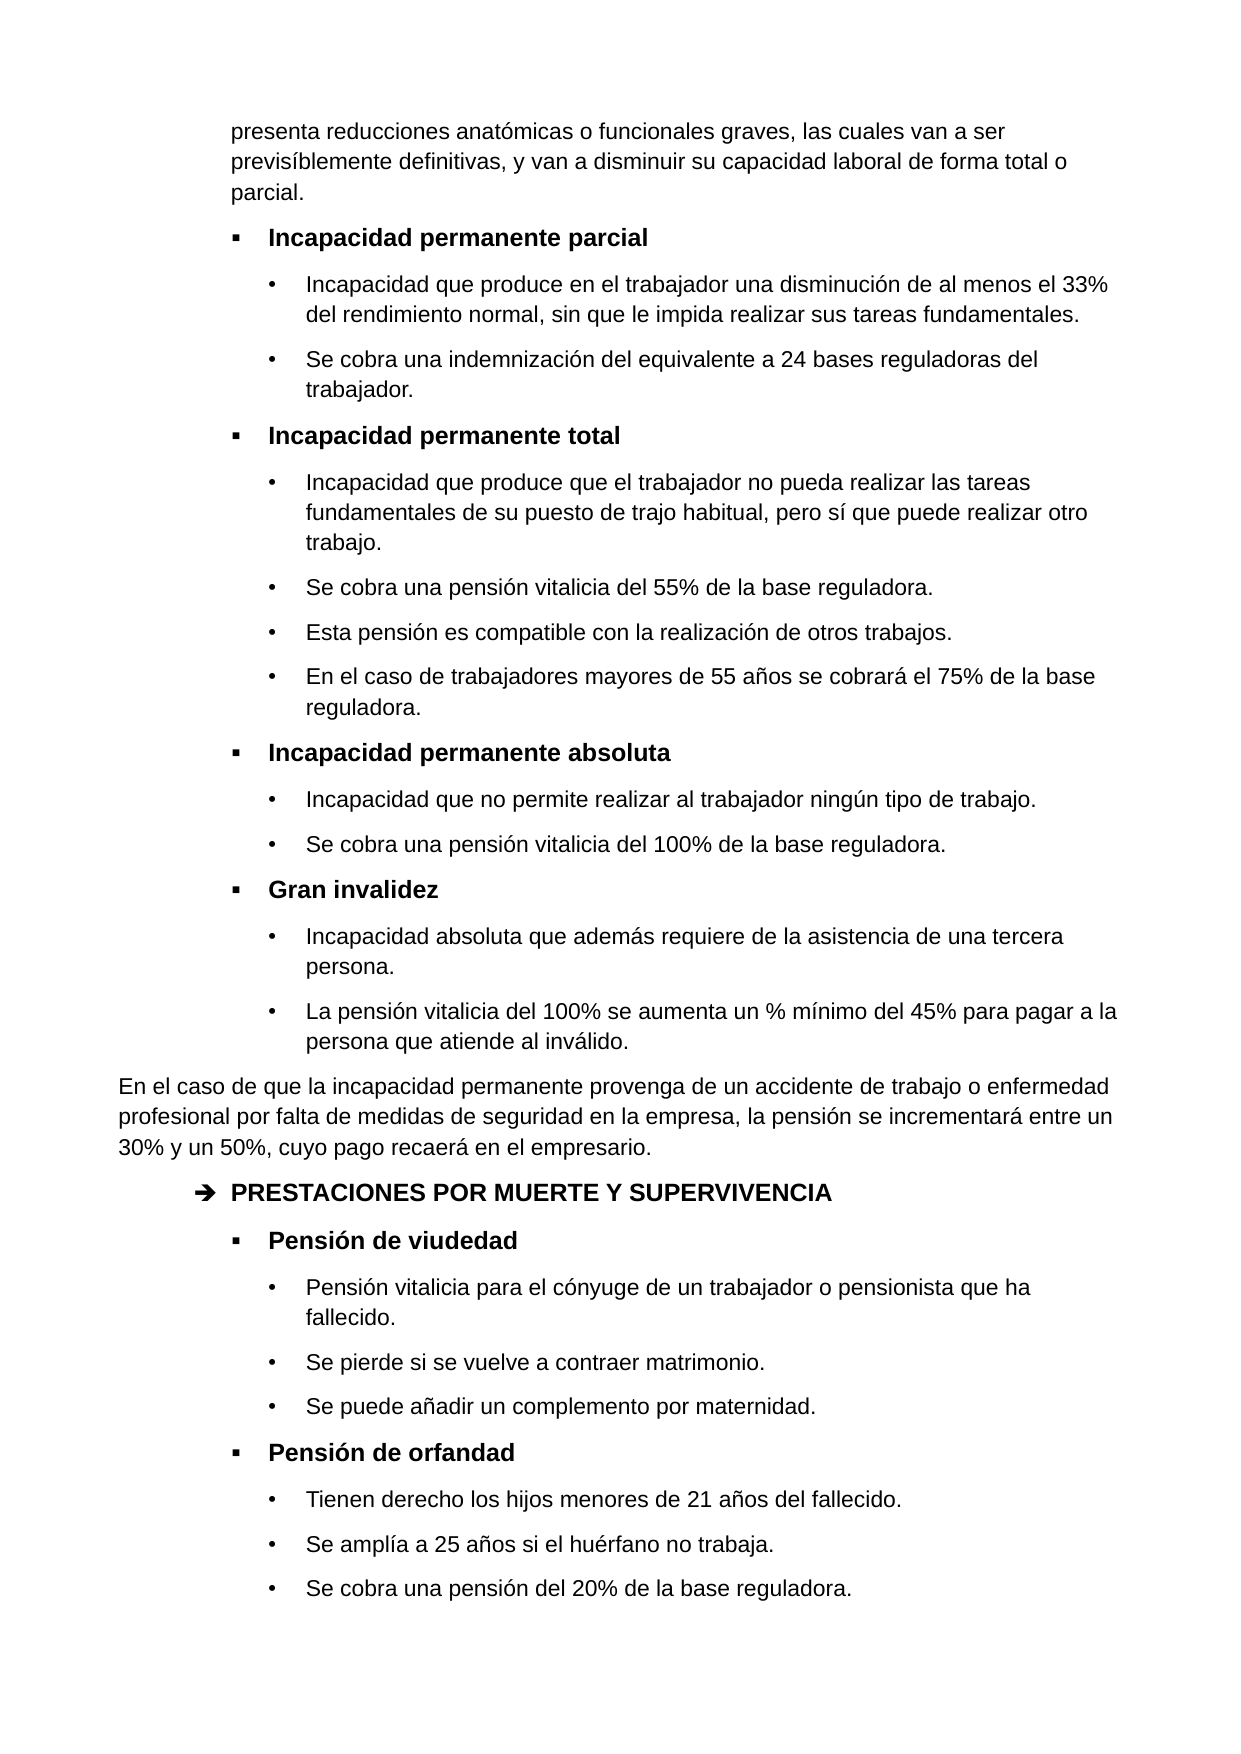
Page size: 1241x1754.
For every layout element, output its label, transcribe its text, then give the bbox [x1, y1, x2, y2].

list Se cobra una pensión vitalicia del 55% de la base reguladora. [268, 574, 1122, 600]
list Incapacidad permanente parcial [231, 223, 1122, 252]
list Se cobra una pensión vitalicia del 100% de la base reguladora. [268, 831, 1122, 857]
list Incapacidad permanente absoluta [231, 738, 1122, 767]
list En el caso de trabajadores mayores de 55 años se cobrará el 75% de la base reguladora. [268, 663, 1122, 720]
text En el caso de que la incapacidad permanente provenga de un accidente de trabajo o enfermedad profesional por falta de medidas de seguridad en la empresa, la pensión se incrementará entre un 30% y un 50%, cuyo pago recaerá en el empresario. [118, 1073, 1122, 1160]
list Se amplía a 25 años si el huérfano no trabaja. [268, 1531, 1122, 1557]
list Pensión de orfandad [231, 1438, 1122, 1467]
list PRESTACIONES POR MUERTE Y SUPERVIVENCIA [193, 1178, 1122, 1207]
list presenta reducciones anatómicas o funcionales graves, las cuales van a ser previsíblemente definitivas, y van a disminuir su capacidad laboral de forma total o parcial. [193, 118, 1122, 205]
list Pensión de viudedad [231, 1226, 1122, 1255]
list Incapacidad que produce en el trabajador una disminución de al menos el 33% del rendimiento normal, sin que le impida realizar sus tareas fundamentales. [268, 271, 1122, 327]
list Pensión vitalicia para el cónyuge de un trabajador o pensionista que ha fallecido. [268, 1273, 1122, 1330]
list Incapacidad absoluta que además requiere de la asistencia de una tercera persona. [268, 923, 1122, 980]
list Gran invalidez [231, 876, 1122, 904]
list Incapacidad que no permite realizar al trabajador ningún tipo de trabajo. [268, 786, 1122, 812]
list Se cobra una indemnización del equivalente a 24 bases reguladoras del trabajador. [268, 346, 1122, 402]
list La pensión vitalicia del 100% se aumenta un % mínimo del 45% para pagar a la persona que atiende al inválido. [268, 998, 1122, 1055]
list Se cobra una pensión del 20% de la base reguladora. [268, 1575, 1122, 1602]
list Tienen derecho los hijos menores de 21 años del fallecido. [268, 1486, 1122, 1512]
list Se pierde si se vuelve a contraer matrimonio. [268, 1348, 1122, 1375]
list Incapacidad permanente total [231, 421, 1122, 450]
list Se puede añadir un complemento por maternidad. [268, 1393, 1122, 1420]
list Esta pensión es compatible con la realización de otros trabajos. [268, 618, 1122, 645]
list Incapacidad que produce que el trabajador no pueda realizar las tareas fundamentales de su puesto de trajo habitual, pero sí que puede realizar otro trabajo. [268, 468, 1122, 555]
